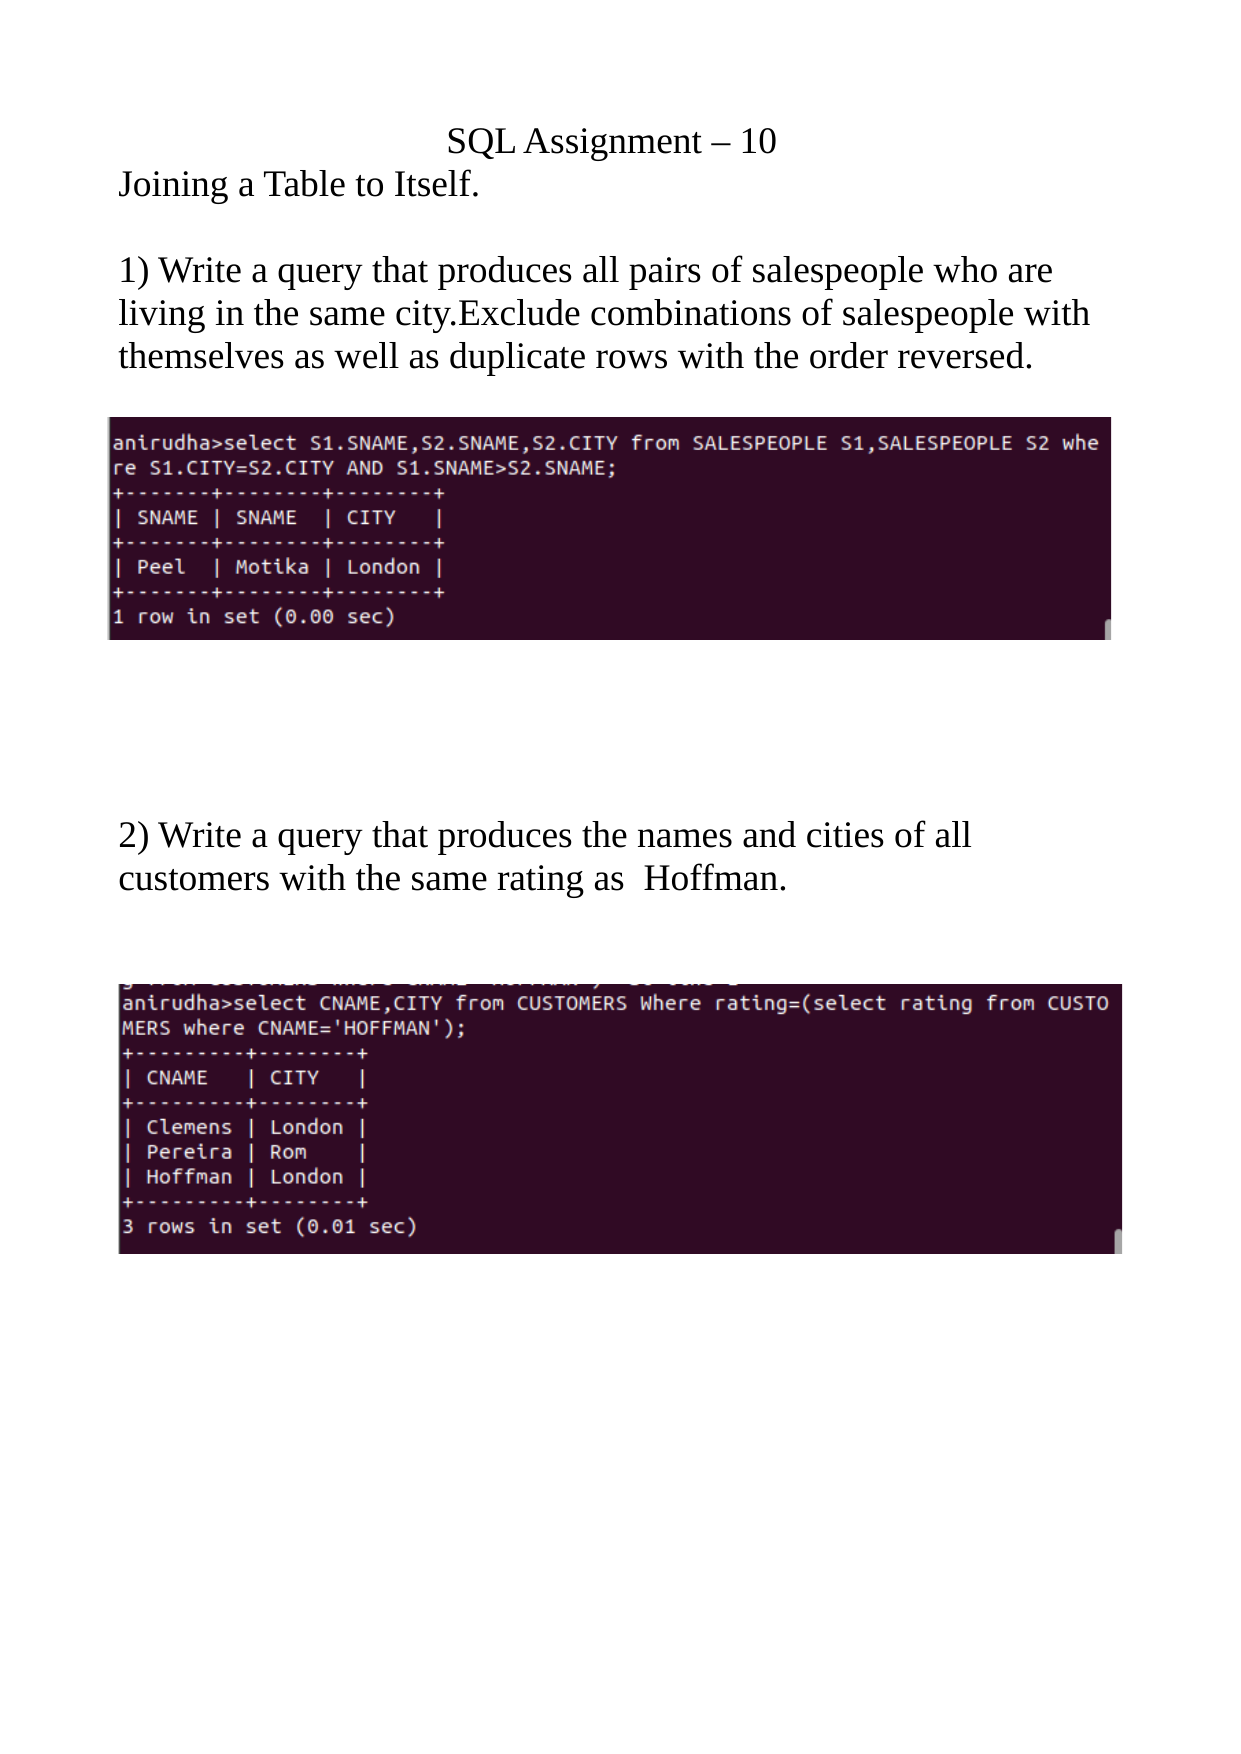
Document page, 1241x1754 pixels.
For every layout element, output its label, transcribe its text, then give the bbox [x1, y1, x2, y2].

text themselves as well as duplicate rows with the order reversed. [118, 334, 1122, 377]
text SQL Assignment – 10 [118, 118, 1122, 161]
text 2) Write a query that produces the names and cities of all customers with the same rating as Hoffman. [118, 812, 1122, 898]
text 1) Write a query that produces all pairs of salespeople who are living in the same city.Exclude combinations of salespeople with [118, 247, 1122, 334]
picture [107, 417, 1112, 640]
picture [118, 984, 1123, 1254]
text Joining a Table to Itself. [118, 161, 1122, 204]
